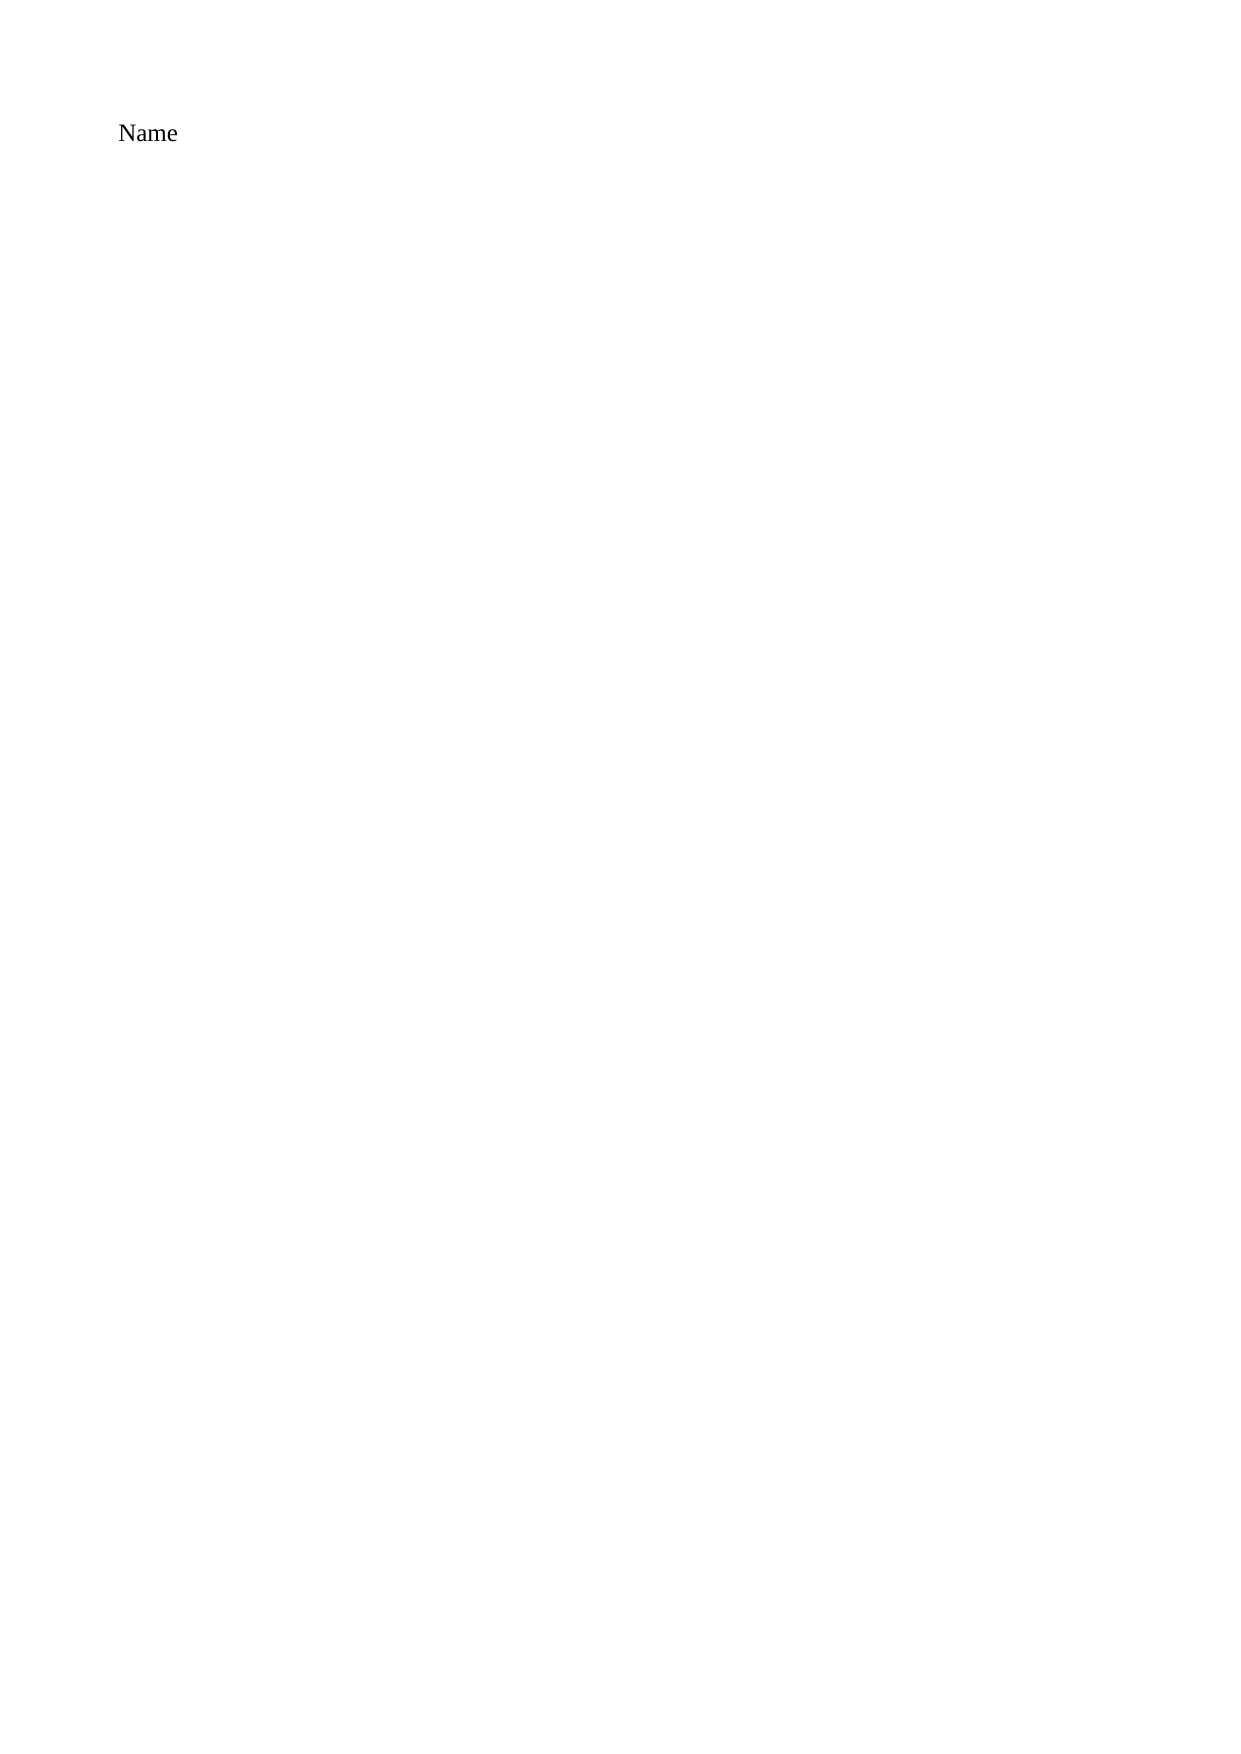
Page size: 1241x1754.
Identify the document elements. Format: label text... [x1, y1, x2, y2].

text Name [118, 118, 1122, 147]
